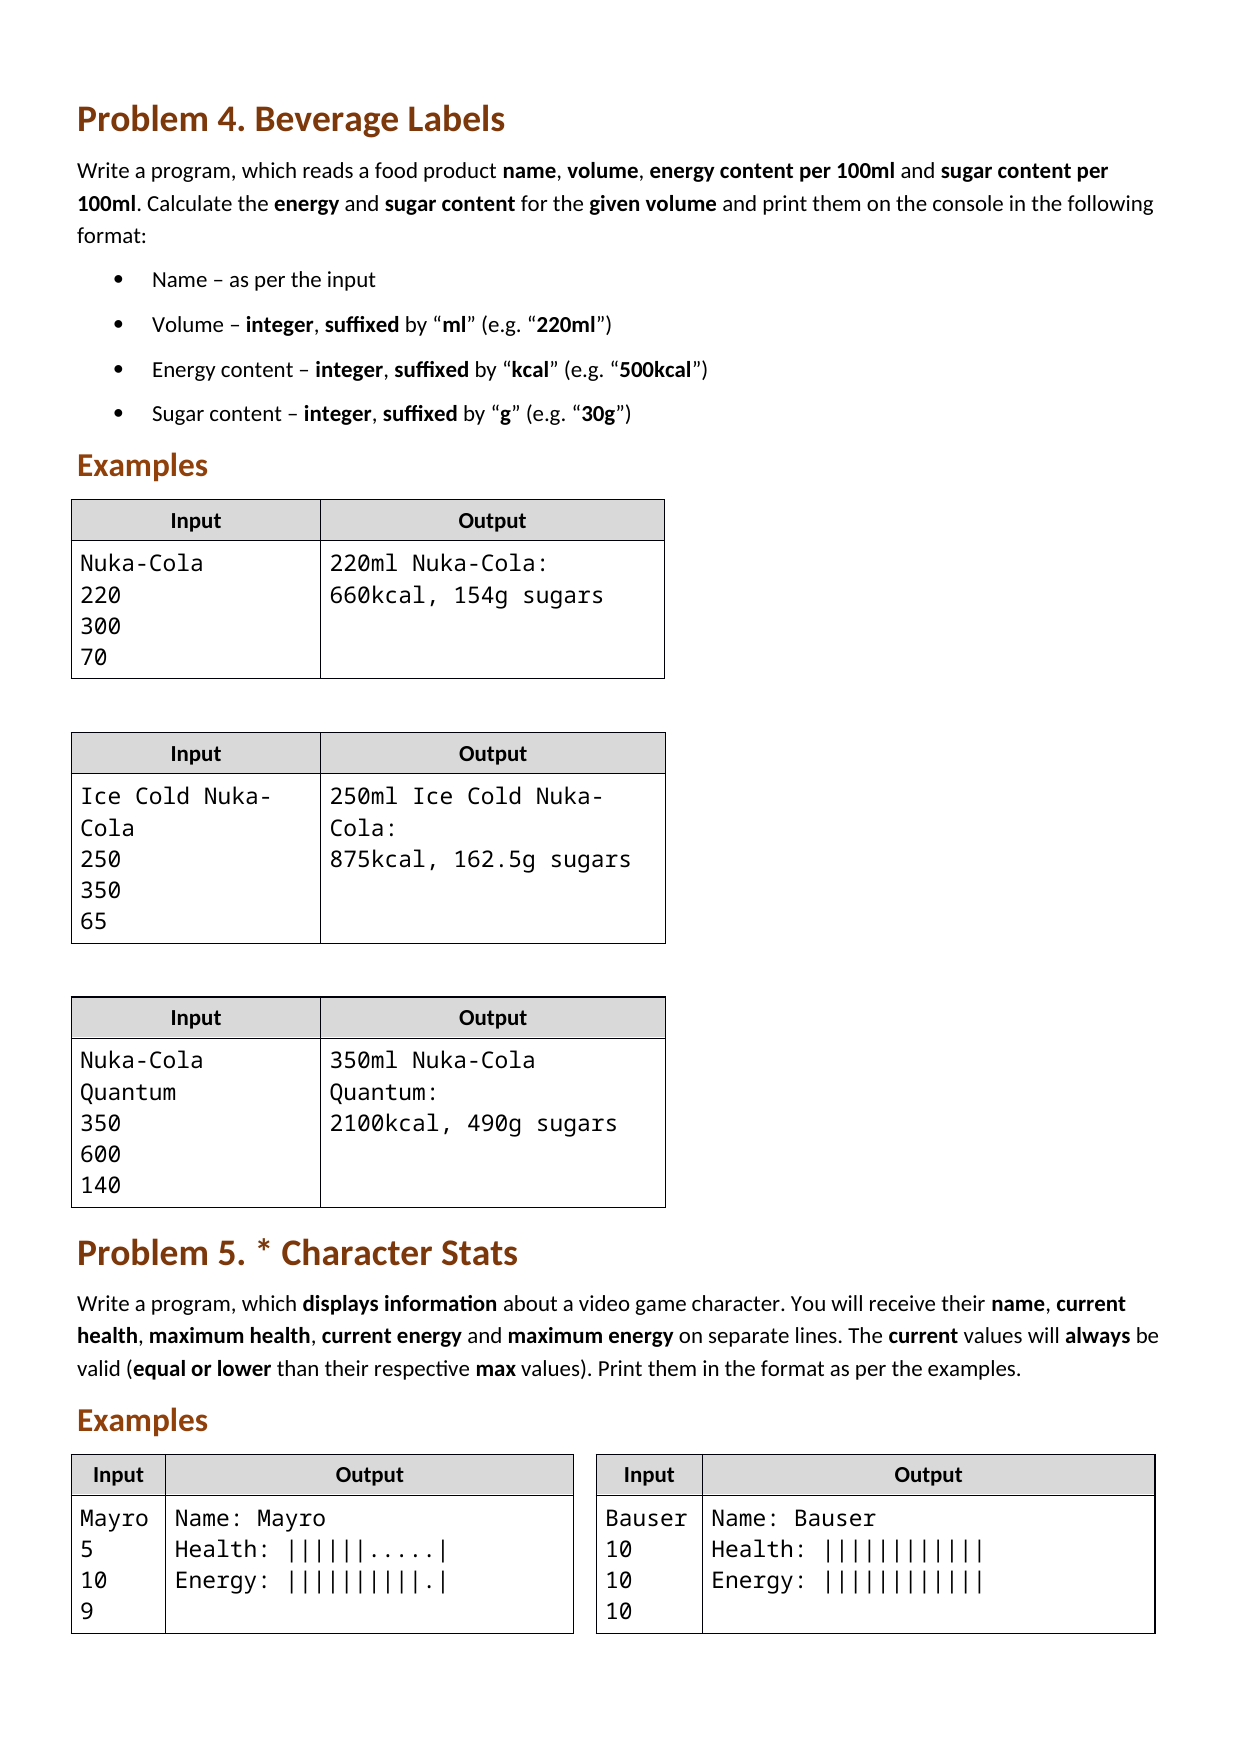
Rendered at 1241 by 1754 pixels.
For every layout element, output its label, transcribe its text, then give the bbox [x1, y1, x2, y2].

table_header Output [166, 1455, 573, 1494]
table_header Input [597, 1455, 702, 1494]
table_header Output [321, 998, 665, 1037]
text Write a program, which reads a food product name, volume, energy content per 100ml and sugar content per 100ml. Calculate the energy and sugar content for the given volume and print them on the console in the following format: [77, 156, 1163, 249]
subtitle Beverage Labels [77, 95, 1163, 141]
table_cell 220ml Nuka-Cola: 660kcal, 154g sugars [321, 541, 664, 678]
table_cell Nuka-Cola Quantum 350 600 140 [72, 1039, 320, 1207]
table_header [574, 1454, 596, 1632]
table_header Input [72, 733, 320, 773]
list Sugar content – integer, suffixed by “g” (e.g. “30g”) [114, 399, 1163, 428]
subtitle Examples [77, 1398, 1163, 1439]
subtitle Examples [77, 444, 1163, 485]
list Volume – integer, suffixed by “ml” (e.g. “220ml”) [114, 310, 1163, 338]
table_header Output [321, 733, 665, 773]
table_header Input [72, 500, 320, 540]
table_cell 350ml Nuka-Cola Quantum: 2100kcal, 490g sugars [321, 1039, 665, 1207]
table_cell Bauser 10 10 10 [597, 1496, 702, 1632]
subtitle * Character Stats [77, 1228, 1163, 1274]
list Energy content – integer, suffixed by “kcal” (e.g. “500kcal”) [114, 355, 1163, 383]
table_cell Ice Cold Nuka-Cola 250 350 65 [72, 774, 320, 942]
table_header Input [72, 998, 320, 1037]
list Name – as per the input [114, 266, 1163, 293]
table_header Output [703, 1455, 1154, 1494]
table_header Input [72, 1455, 165, 1494]
table_cell Name: Bauser Health: |||||||||||| Energy: |||||||||||| [703, 1496, 1154, 1632]
table_cell Nuka-Cola 220 300 70 [72, 541, 320, 678]
table_header Output [321, 500, 664, 540]
text Write a program, which displays information about a video game character. You will receive their name, current health, maximum health, current energy and maximum energy on separate lines. The current values will always be valid (equal or lower than their respective max values). Print them in the format as per the examples. [77, 1289, 1163, 1382]
table_cell Mayro 5 10 9 [72, 1496, 165, 1632]
table_cell Name: Mayro Health: ||||||.....| Energy: ||||||||||.| [166, 1496, 573, 1632]
table_cell 250ml Ice Cold Nuka-Cola: 875kcal, 162.5g sugars [321, 774, 665, 942]
